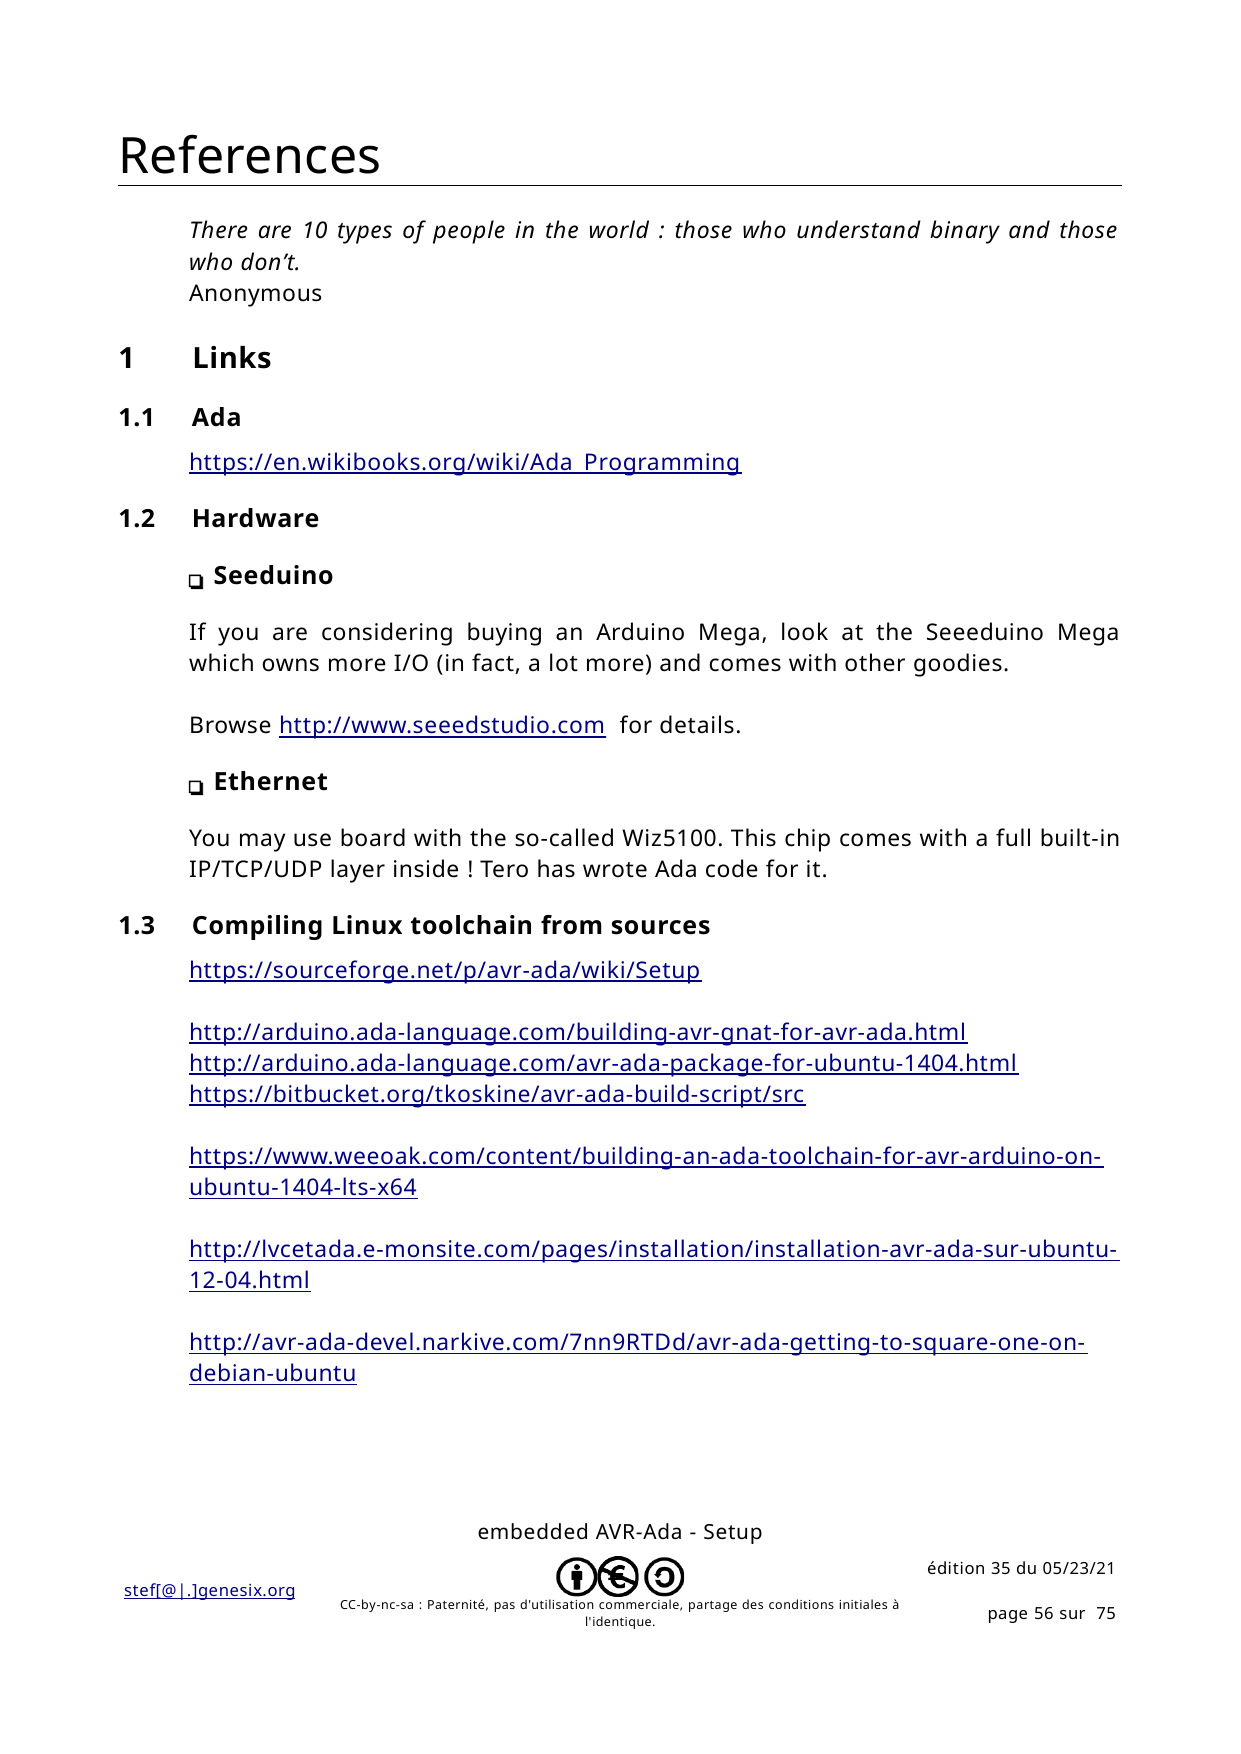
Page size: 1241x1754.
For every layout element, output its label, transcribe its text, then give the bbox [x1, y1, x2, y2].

subtitle Compiling Linux toolchain from sources [118, 908, 1122, 942]
text http://avr-ada-devel.narkive.com/7nn9RTDd/avr-ada-getting-to-square-one-on-debian-ubuntu [189, 1326, 1122, 1388]
text https://www.weeoak.com/content/building-an-ada-toolchain-for-avr-arduino-on-ubuntu-1404-lts-x64 [189, 1140, 1122, 1202]
text https://sourceforge.net/p/avr-ada/wiki/Setup [189, 954, 1122, 985]
text Browse http://www.seeedstudio.com for details. [189, 709, 1122, 741]
text http://arduino.ada-language.com/avr-ada-package-for-ubuntu-1404.html [189, 1047, 1122, 1078]
text You may use board with the so-called Wiz5100. This chip comes with a full built-in IP/TCP/UDP layer inside ! Tero has wrote Ada code for it. [189, 822, 1122, 884]
text http://arduino.ada-language.com/building-avr-gnat-for-avr-ada.html [189, 1016, 1122, 1047]
text http://lvcetada.e-monsite.com/pages/installation/installation-avr-ada-sur-ubuntu-12-04.html [189, 1233, 1122, 1295]
text There are 10 types of people in the world : those who understand binary and those who don’t. [189, 214, 1122, 276]
picture [555, 1556, 639, 1597]
text https://bitbucket.org/tkoskine/avr-ada-build-script/src [189, 1078, 1122, 1109]
subtitle Hardware [118, 501, 1122, 534]
subtitle References [118, 118, 1122, 185]
subtitle Ada [118, 400, 1122, 434]
subtitle Links [118, 337, 1122, 376]
subtitle Ethernet [189, 764, 1122, 811]
text If you are considering buying an Arduino Mega, look at the Seeeduino Mega which owns more I/O (in fact, a lot more) and comes with other goodies. [189, 616, 1122, 678]
picture [643, 1556, 685, 1597]
text https://en.wikibooks.org/wiki/Ada_Programming [189, 446, 1122, 477]
text Anonymous [189, 276, 1122, 307]
subtitle Seeduino [189, 558, 1122, 604]
